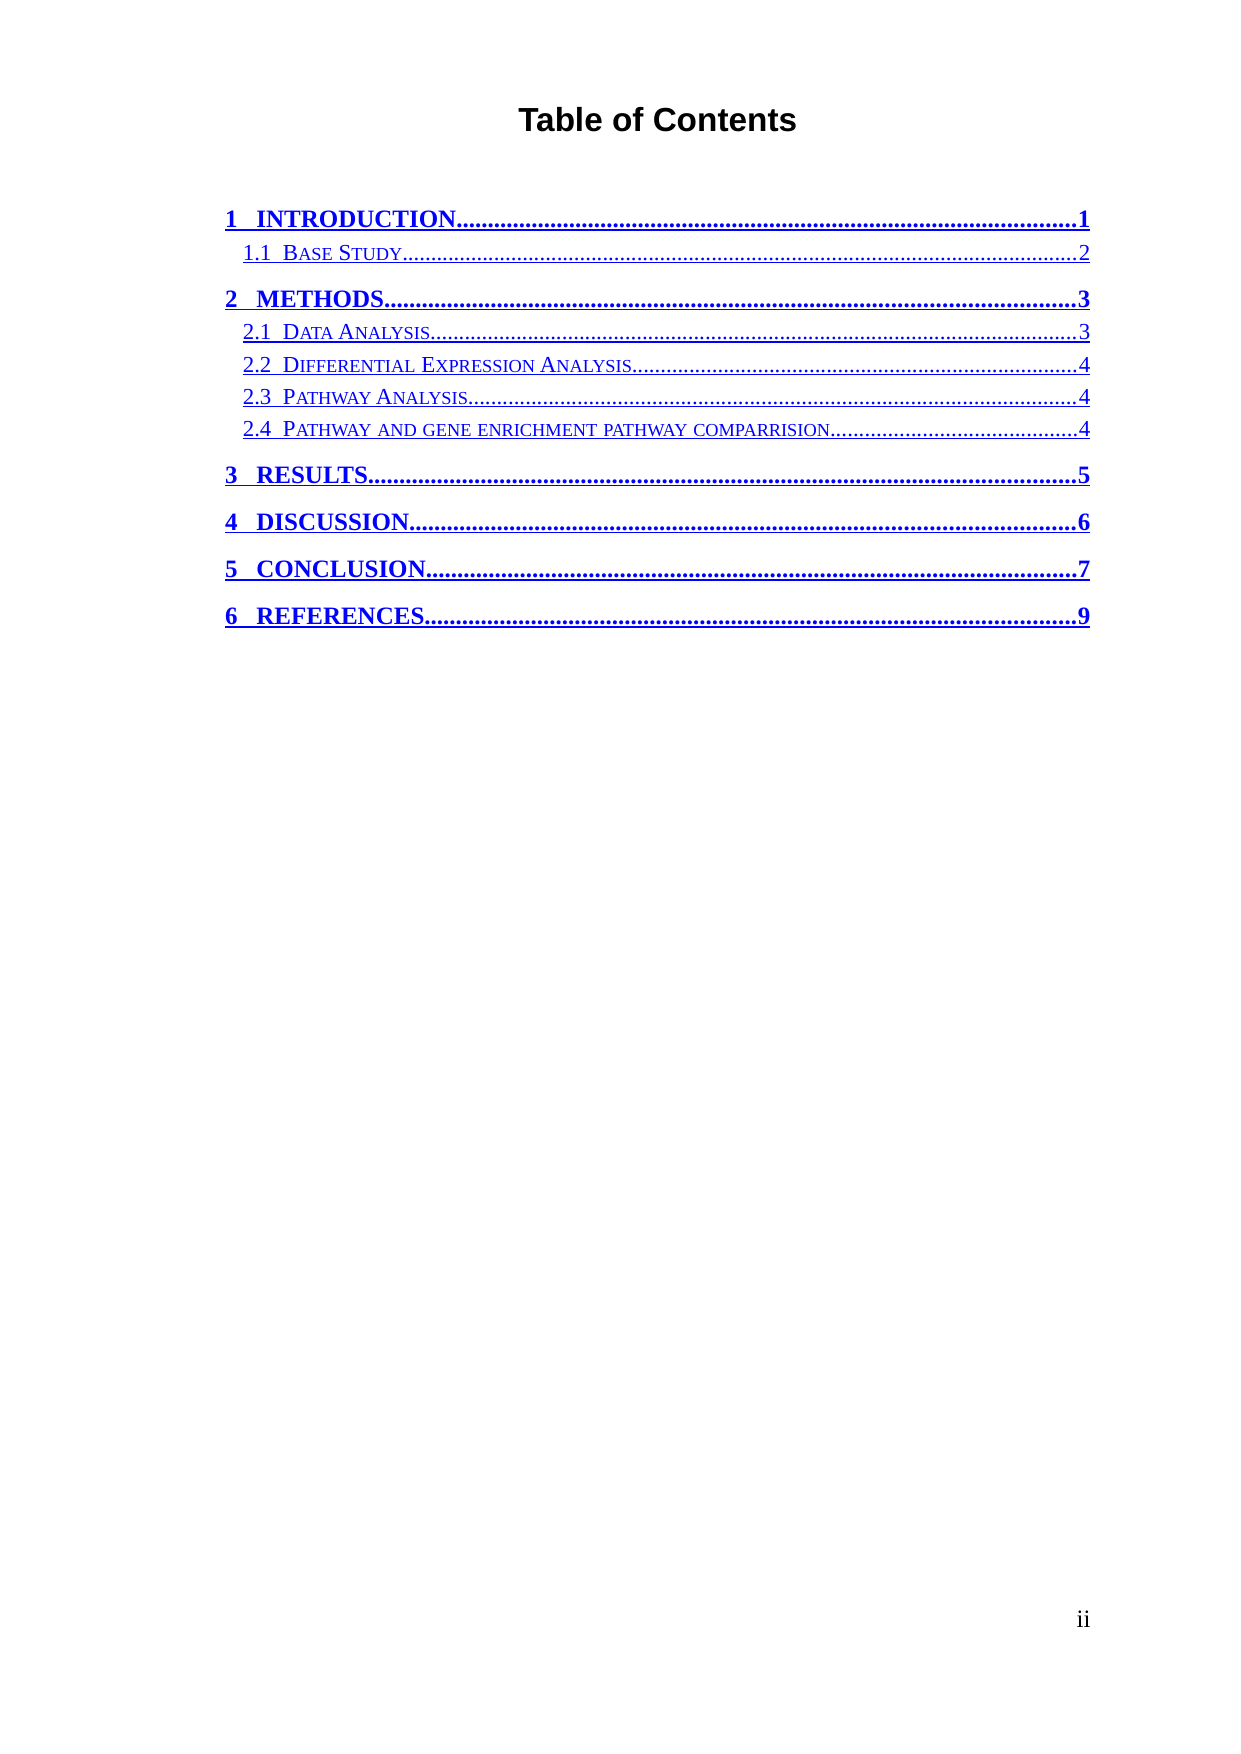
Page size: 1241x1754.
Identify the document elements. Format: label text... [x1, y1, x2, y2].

text 2 Methods 3 [225, 284, 1090, 309]
text 6 References 9 [225, 601, 1090, 626]
text 1.1 Base Study 2 [243, 239, 1090, 262]
text 1 Introduction 1 [225, 204, 1090, 229]
text 5 Conclusion 7 [225, 554, 1090, 579]
text 4 Discussion 6 [225, 507, 1090, 532]
text 2.4 Pathway and gene enrichment pathway comparrision 4 [243, 415, 1090, 438]
text 2.2 Differential Expression Analysis 4 [243, 351, 1090, 374]
text 2.1 Data Analysis 3 [243, 318, 1090, 341]
text 2.3 Pathway Analysis 4 [243, 383, 1090, 406]
text 3 Results 5 [225, 460, 1090, 485]
subtitle Table of Contents [225, 100, 1090, 138]
